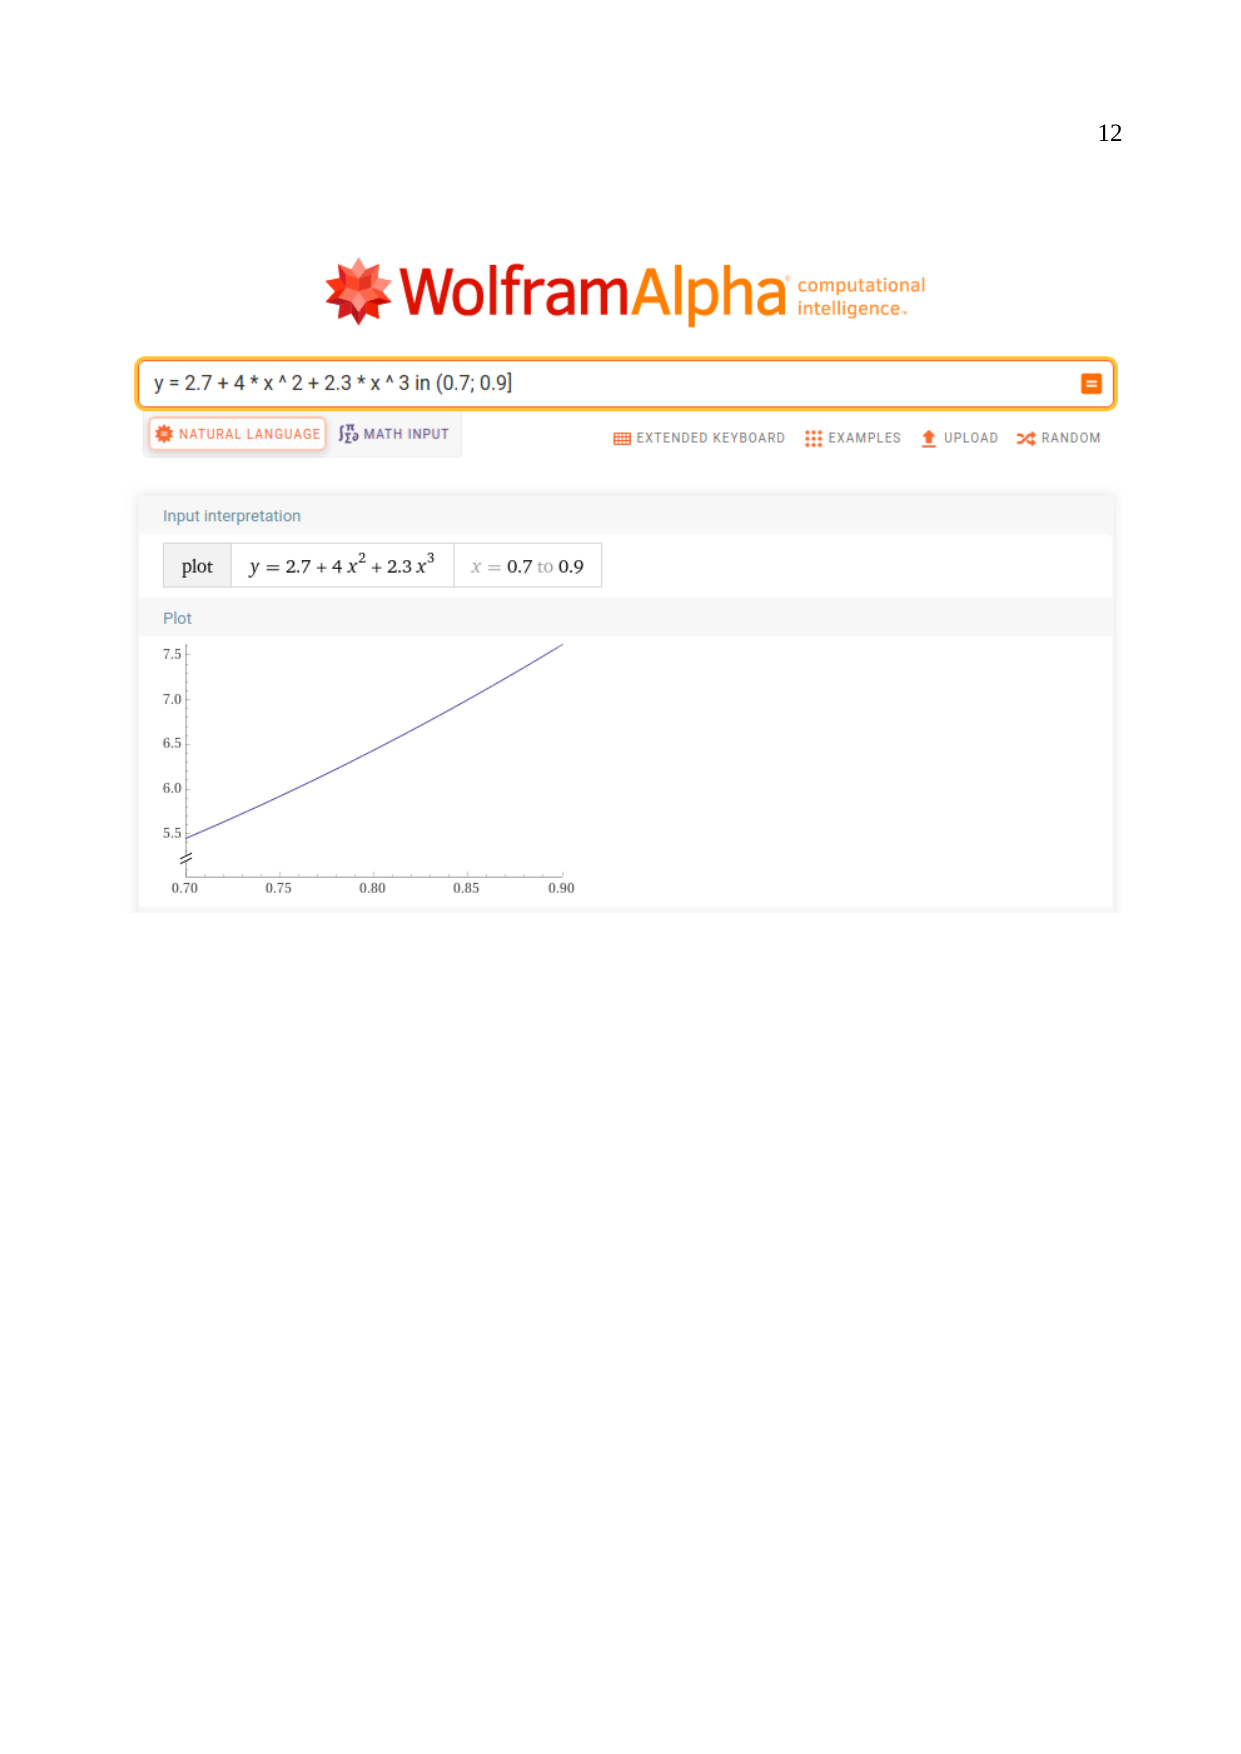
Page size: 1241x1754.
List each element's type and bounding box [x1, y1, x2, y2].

picture [118, 230, 1123, 913]
